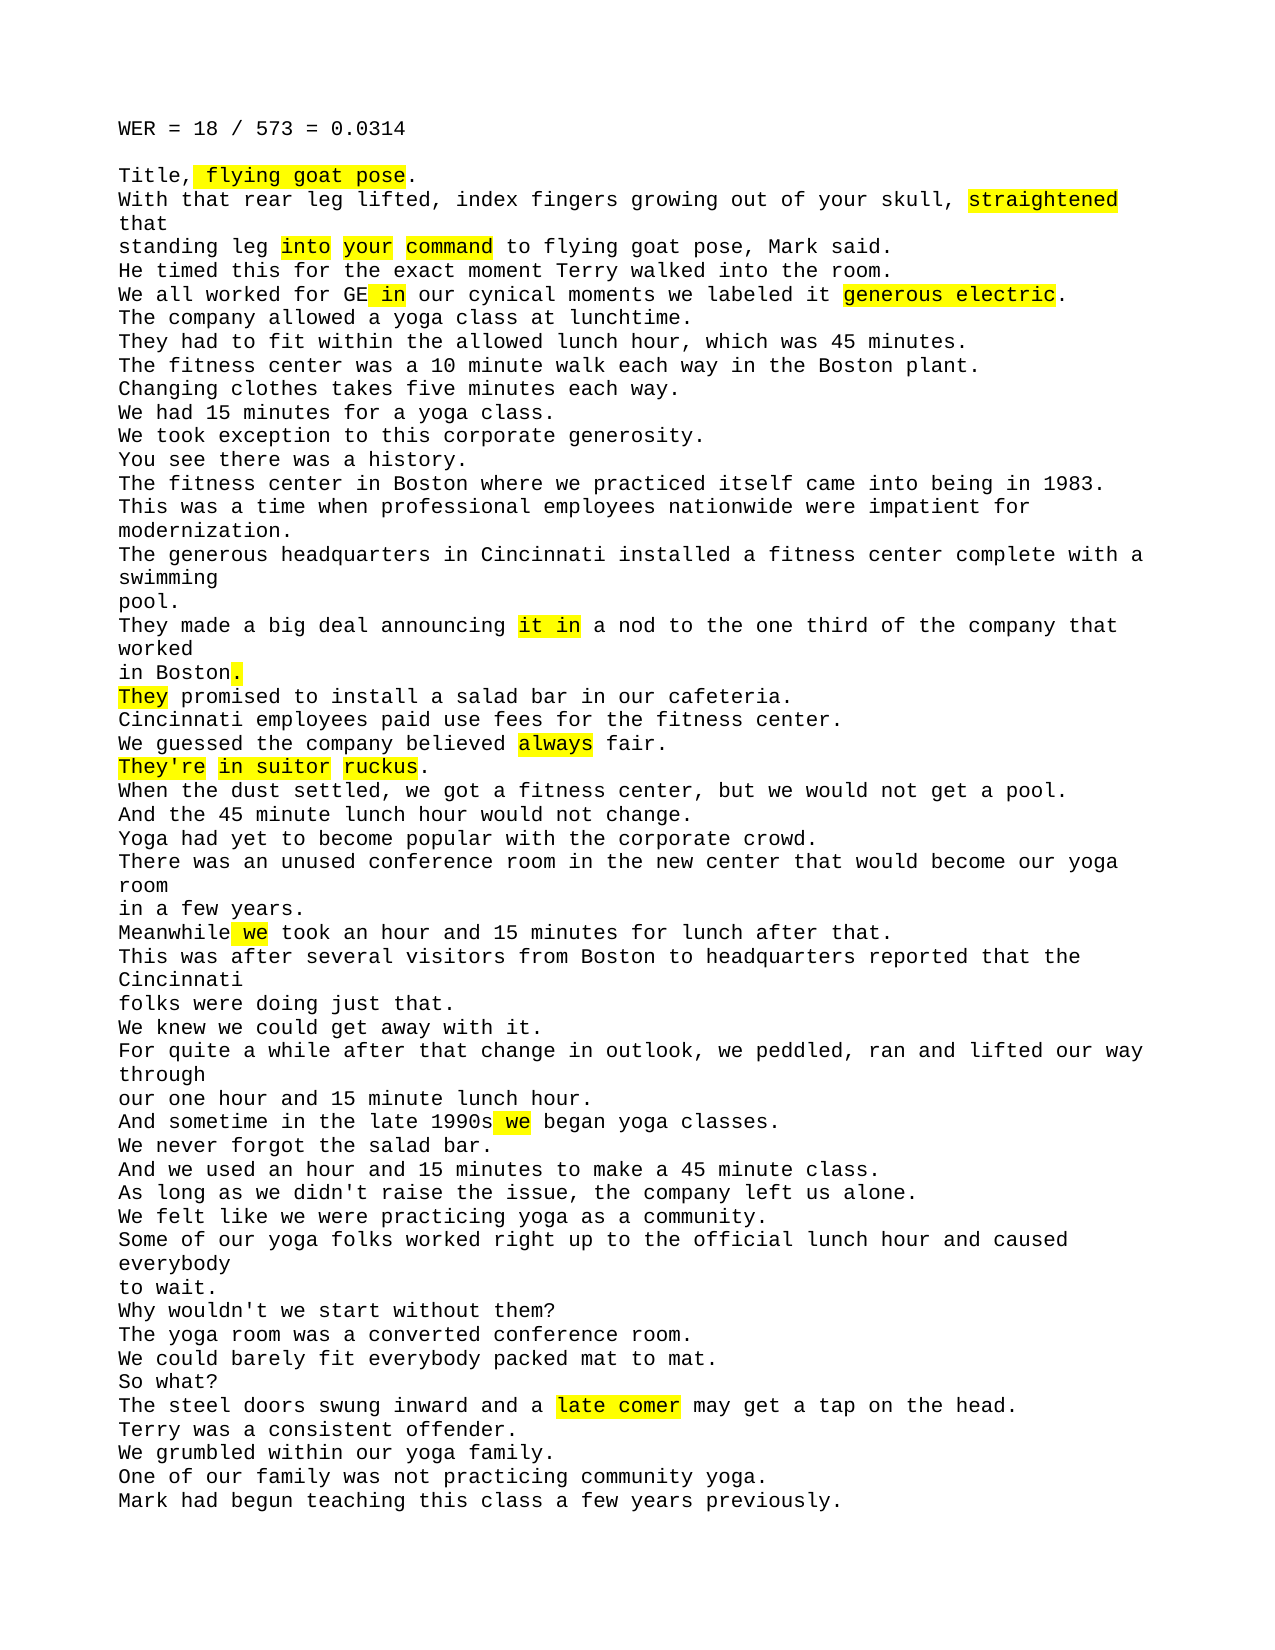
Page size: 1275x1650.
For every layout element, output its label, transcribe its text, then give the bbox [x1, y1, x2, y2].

text folks were doing just that. [118, 993, 1157, 1017]
text in Boston. [118, 662, 1157, 686]
text And sometime in the late 1990s we began yoga classes. [118, 1111, 1157, 1135]
text We grumbled within our yoga family. [118, 1442, 1157, 1466]
text They promised to install a salad bar in our cafeteria. [118, 686, 1157, 709]
text The company allowed a yoga class at lunchtime. [118, 307, 1157, 331]
text pool. [118, 591, 1157, 615]
text Why wouldn't we start without them? [118, 1300, 1157, 1324]
text Meanwhile we took an hour and 15 minutes for lunch after that. [118, 922, 1157, 946]
text This was a time when professional employees nationwide were impatient for modernization. [118, 496, 1157, 544]
text We guessed the company believed always fair. [118, 733, 1157, 757]
text to wait. [118, 1277, 1157, 1300]
text our one hour and 15 minute lunch hour. [118, 1088, 1157, 1111]
text We felt like we were practicing yoga as a community. [118, 1206, 1157, 1229]
text And we used an hour and 15 minutes to make a 45 minute class. [118, 1158, 1157, 1182]
text They're in suitor ruckus. [118, 757, 1157, 780]
text They made a big deal announcing it in a nod to the one third of the company that worked [118, 615, 1157, 662]
text Some of our yoga folks worked right up to the official lunch hour and caused everybody [118, 1229, 1157, 1277]
text We could barely fit everybody packed mat to mat. [118, 1348, 1157, 1371]
text He timed this for the exact moment Terry walked into the room. [118, 260, 1157, 284]
text You see there was a history. [118, 449, 1157, 473]
text Terry was a consistent offender. [118, 1419, 1157, 1442]
text The fitness center in Boston where we practiced itself came into being in 1983. [118, 473, 1157, 496]
text The generous headquarters in Cincinnati installed a fitness center complete with a swimming [118, 544, 1157, 591]
text One of our family was not practicing community yoga. [118, 1466, 1157, 1489]
text We took exception to this corporate generosity. [118, 426, 1157, 449]
text Changing clothes takes five minutes each way. [118, 378, 1157, 402]
text They had to fit within the allowed lunch hour, which was 45 minutes. [118, 331, 1157, 354]
text Cincinnati employees paid use fees for the fitness center. [118, 709, 1157, 733]
text The fitness center was a 10 minute walk each way in the Boston plant. [118, 354, 1157, 378]
text The yoga room was a converted conference room. [118, 1324, 1157, 1348]
text There was an unused conference room in the new center that would become our yoga room [118, 851, 1157, 898]
text With that rear leg lifted, index fingers growing out of your skull, straightened that [118, 189, 1157, 236]
text As long as we didn't raise the issue, the company left us alone. [118, 1182, 1157, 1206]
text This was after several visitors from Boston to headquarters reported that the Cincinnati [118, 946, 1157, 993]
text For quite a while after that change in outlook, we peddled, ran and lifted our way through [118, 1040, 1157, 1088]
text WER = 18 / 573 = 0.0314 [118, 118, 1157, 142]
text So what? [118, 1371, 1157, 1395]
text We never forgot the salad bar. [118, 1135, 1157, 1158]
text We had 15 minutes for a yoga class. [118, 402, 1157, 426]
text The steel doors swung inward and a late comer may get a tap on the head. [118, 1395, 1157, 1419]
text We knew we could get away with it. [118, 1017, 1157, 1040]
text Mark had begun teaching this class a few years previously. [118, 1489, 1157, 1513]
text standing leg into your command to flying goat pose, Mark said. [118, 236, 1157, 260]
text We all worked for GE in our cynical moments we labeled it generous electric. [118, 284, 1157, 307]
text Yoga had yet to become popular with the corporate crowd. [118, 827, 1157, 851]
text in a few years. [118, 898, 1157, 922]
text Title, flying goat pose. [118, 165, 1157, 189]
text And the 45 minute lunch hour would not change. [118, 804, 1157, 827]
text When the dust settled, we got a fitness center, but we would not get a pool. [118, 780, 1157, 804]
